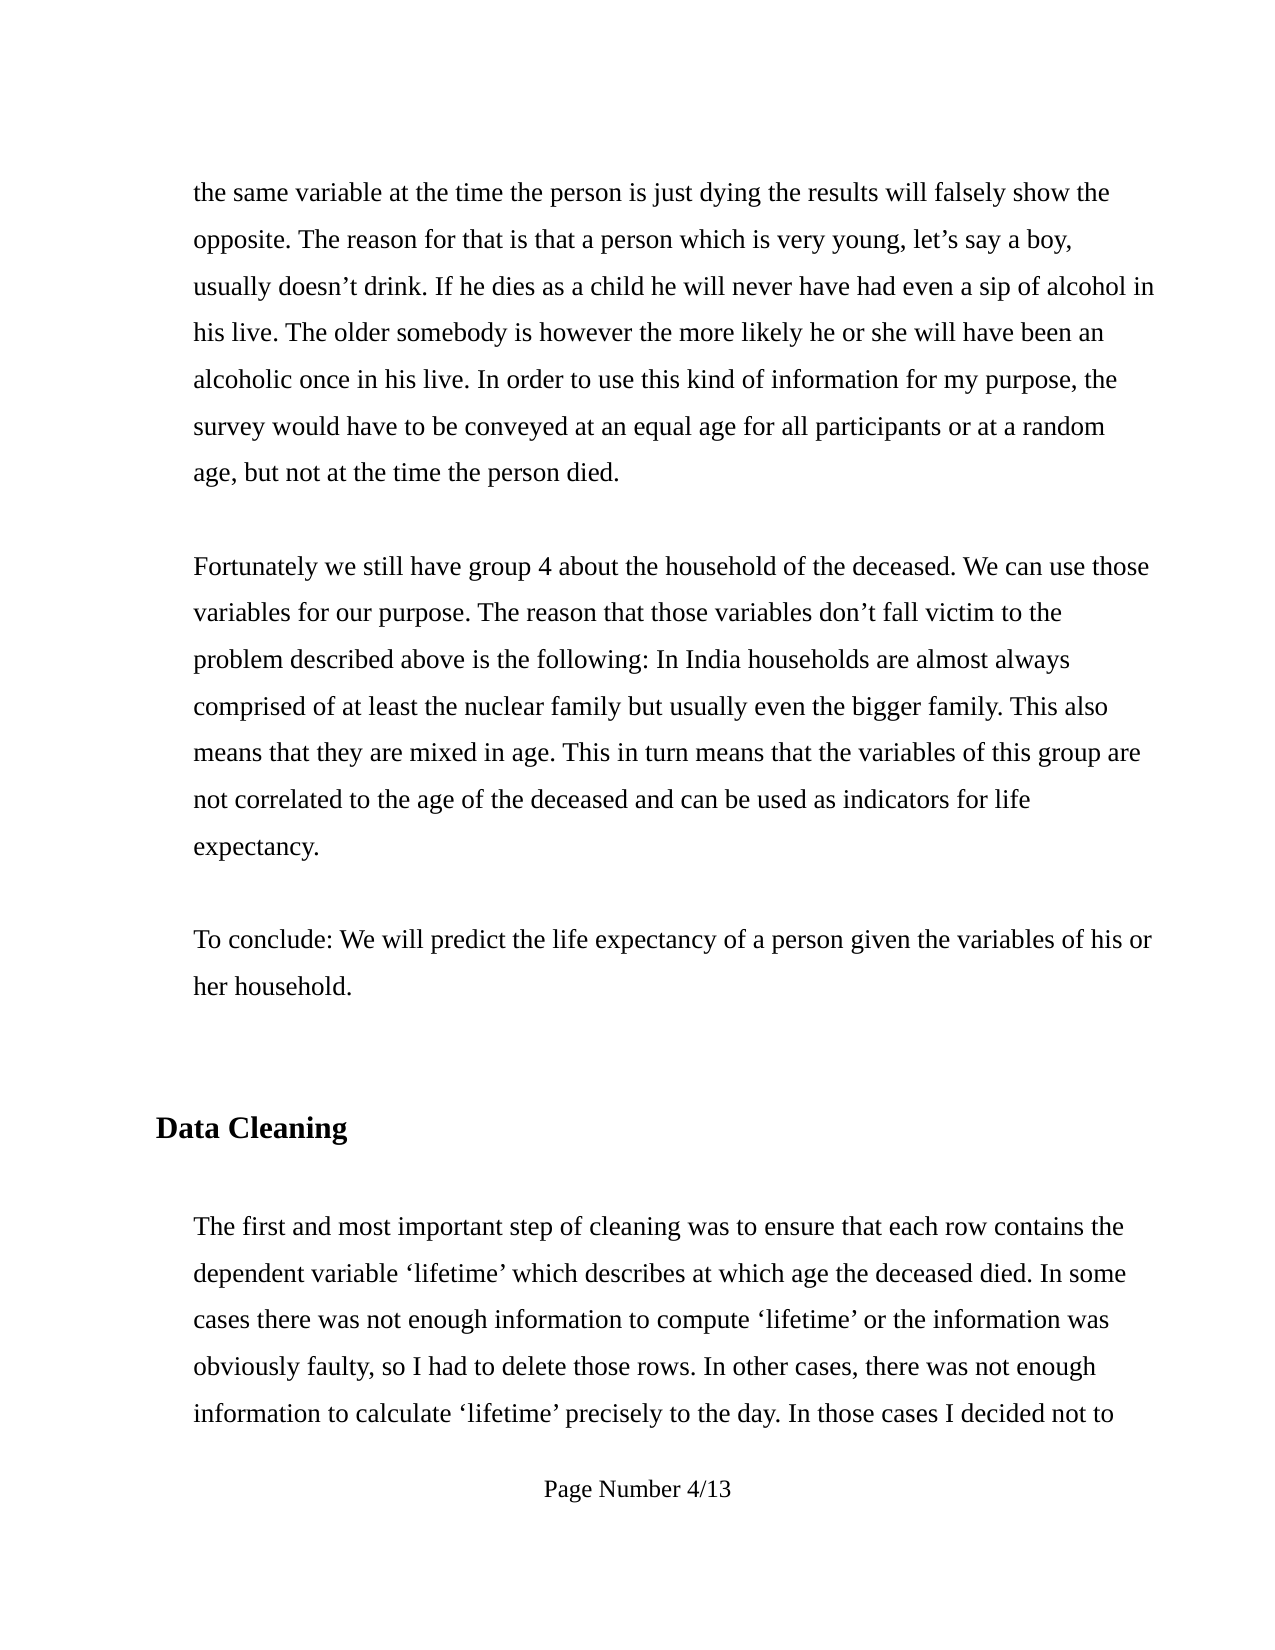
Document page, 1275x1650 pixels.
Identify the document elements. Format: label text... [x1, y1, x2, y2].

text Data Cleaning [156, 1110, 1157, 1146]
text Fortunately we still have group 4 about the household of the deceased. We can use those variables for our purpose. The reason that those variables don’t fall victim to the problem described above is the following: In India households are almost always comprised of at least the nuclear family but usually even the bigger family. This also means that they are mixed in age. This in turn means that the variables of this group are not correlated to the age of the deceased and can be used as indicators for life expectancy. [193, 550, 1157, 861]
text To conclude: We will predict the life expectancy of a person given the variables of his or her household. [193, 923, 1157, 1001]
text the same variable at the time the person is just dying the results will falsely show the opposite. The reason for that is that a person which is very young, let’s say a boy, usually doesn’t drink. If he dies as a child he will never have had even a sip of alcohol in his live. The older somebody is however the more likely he or she will have been an alcoholic once in his live. In order to use this kind of information for my purpose, the survey would have to be conveyed at an equal age for all participants or at a random age, but not at the time the person died. [193, 176, 1157, 487]
text The first and most important step of cleaning was to ensure that each row contains the dependent variable ‘lifetime’ which describes at which age the deceased died. In some cases there was not enough information to compute ‘lifetime’ or the information was obviously faulty, so I had to delete those rows. In other cases, there was not enough information to calculate ‘lifetime’ precisely to the day. In those cases I decided not to [193, 1210, 1157, 1428]
